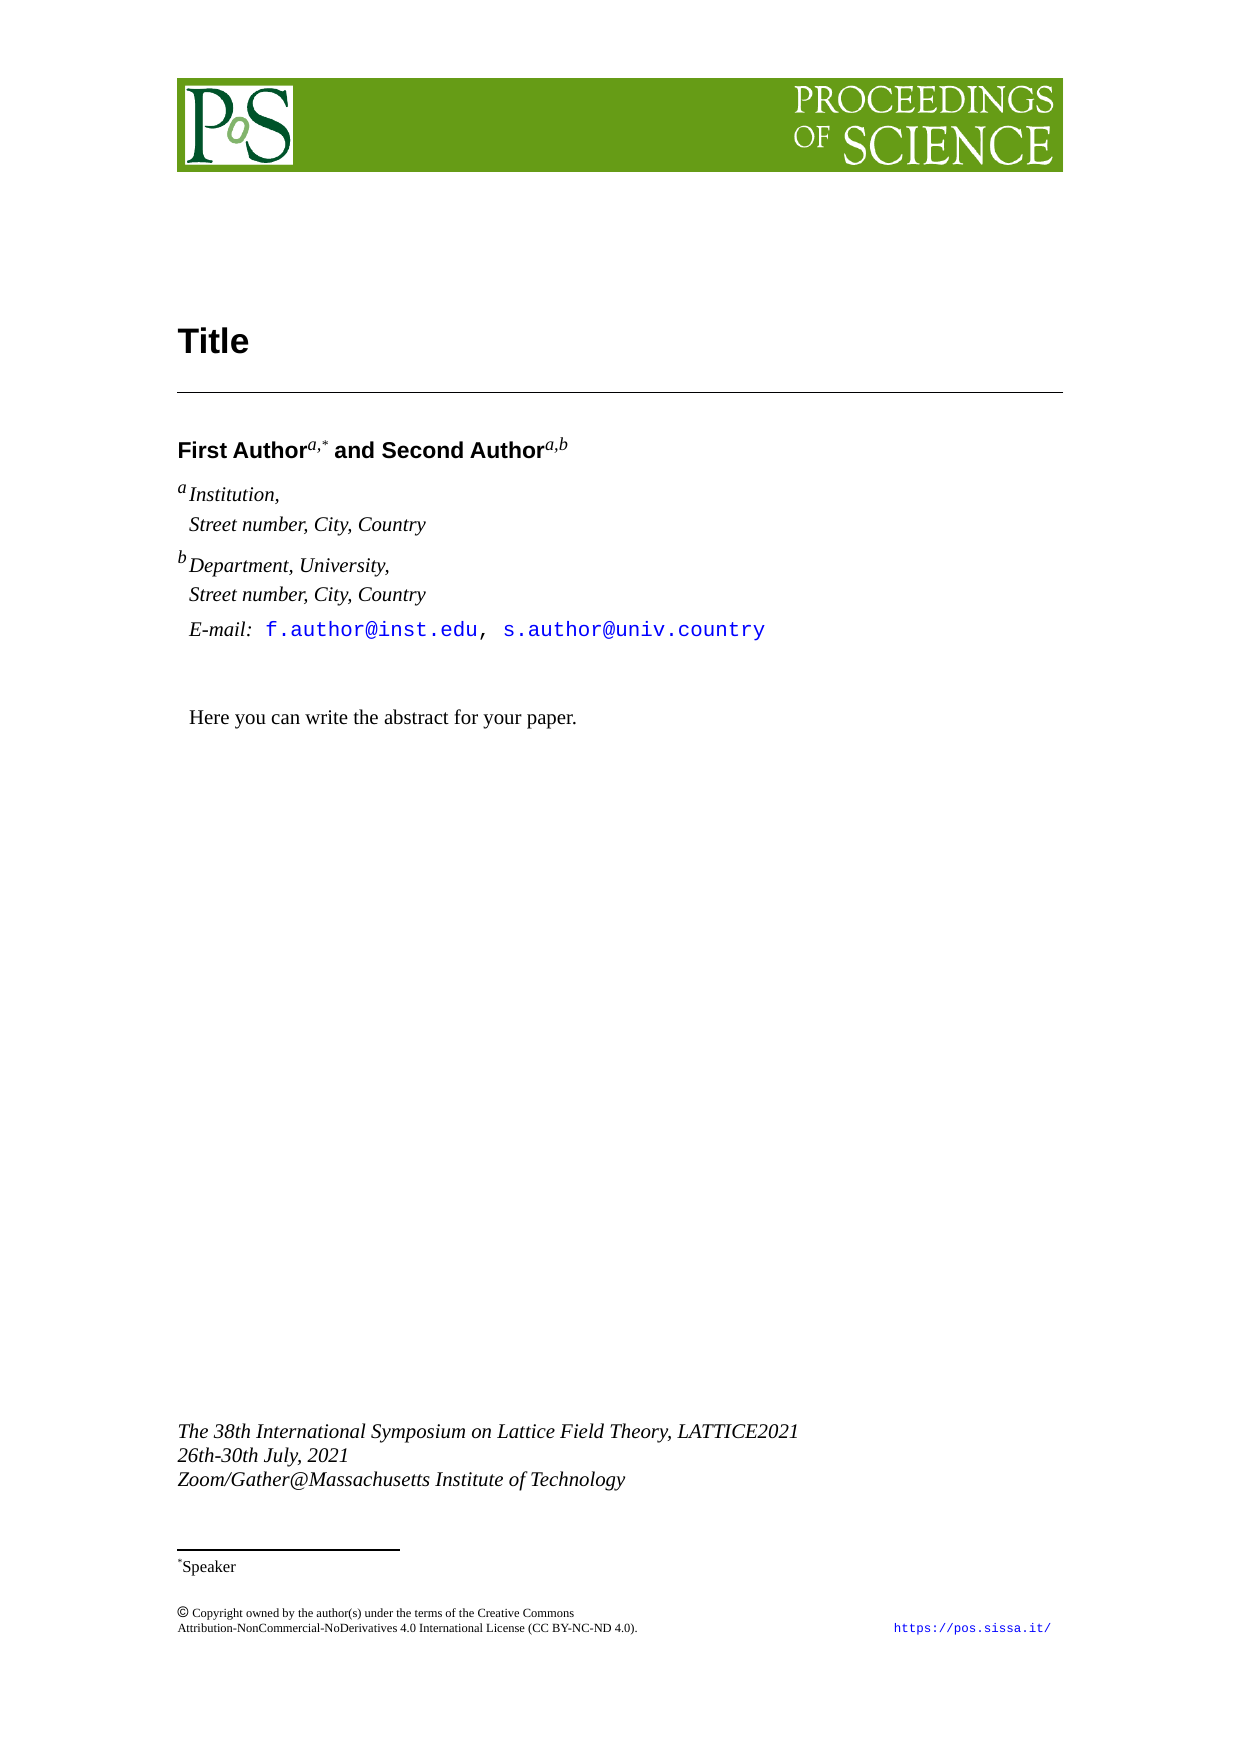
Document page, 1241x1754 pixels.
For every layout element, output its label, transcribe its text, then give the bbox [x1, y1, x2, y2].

picture [177, 78, 1064, 172]
title Title [177, 321, 1063, 392]
text First Authora, and Second Authora,b [177, 433, 1063, 464]
list Institution, Street number, City, Country [177, 476, 1063, 536]
text Here you can write the abstract for your paper. [189, 705, 998, 729]
list Department, University, Street number, City, Country [177, 546, 1063, 606]
text The 38th International Symposium on Lattice Field Theory, LATTICE2021 26th-30th July, 2021 Zoom/Gather@Massachusetts Institute of Technology [177, 1419, 1063, 1491]
text E-mail: f.author@inst.edu, s.author@univ.country [189, 617, 1063, 642]
text Speaker [177, 1556, 1063, 1576]
